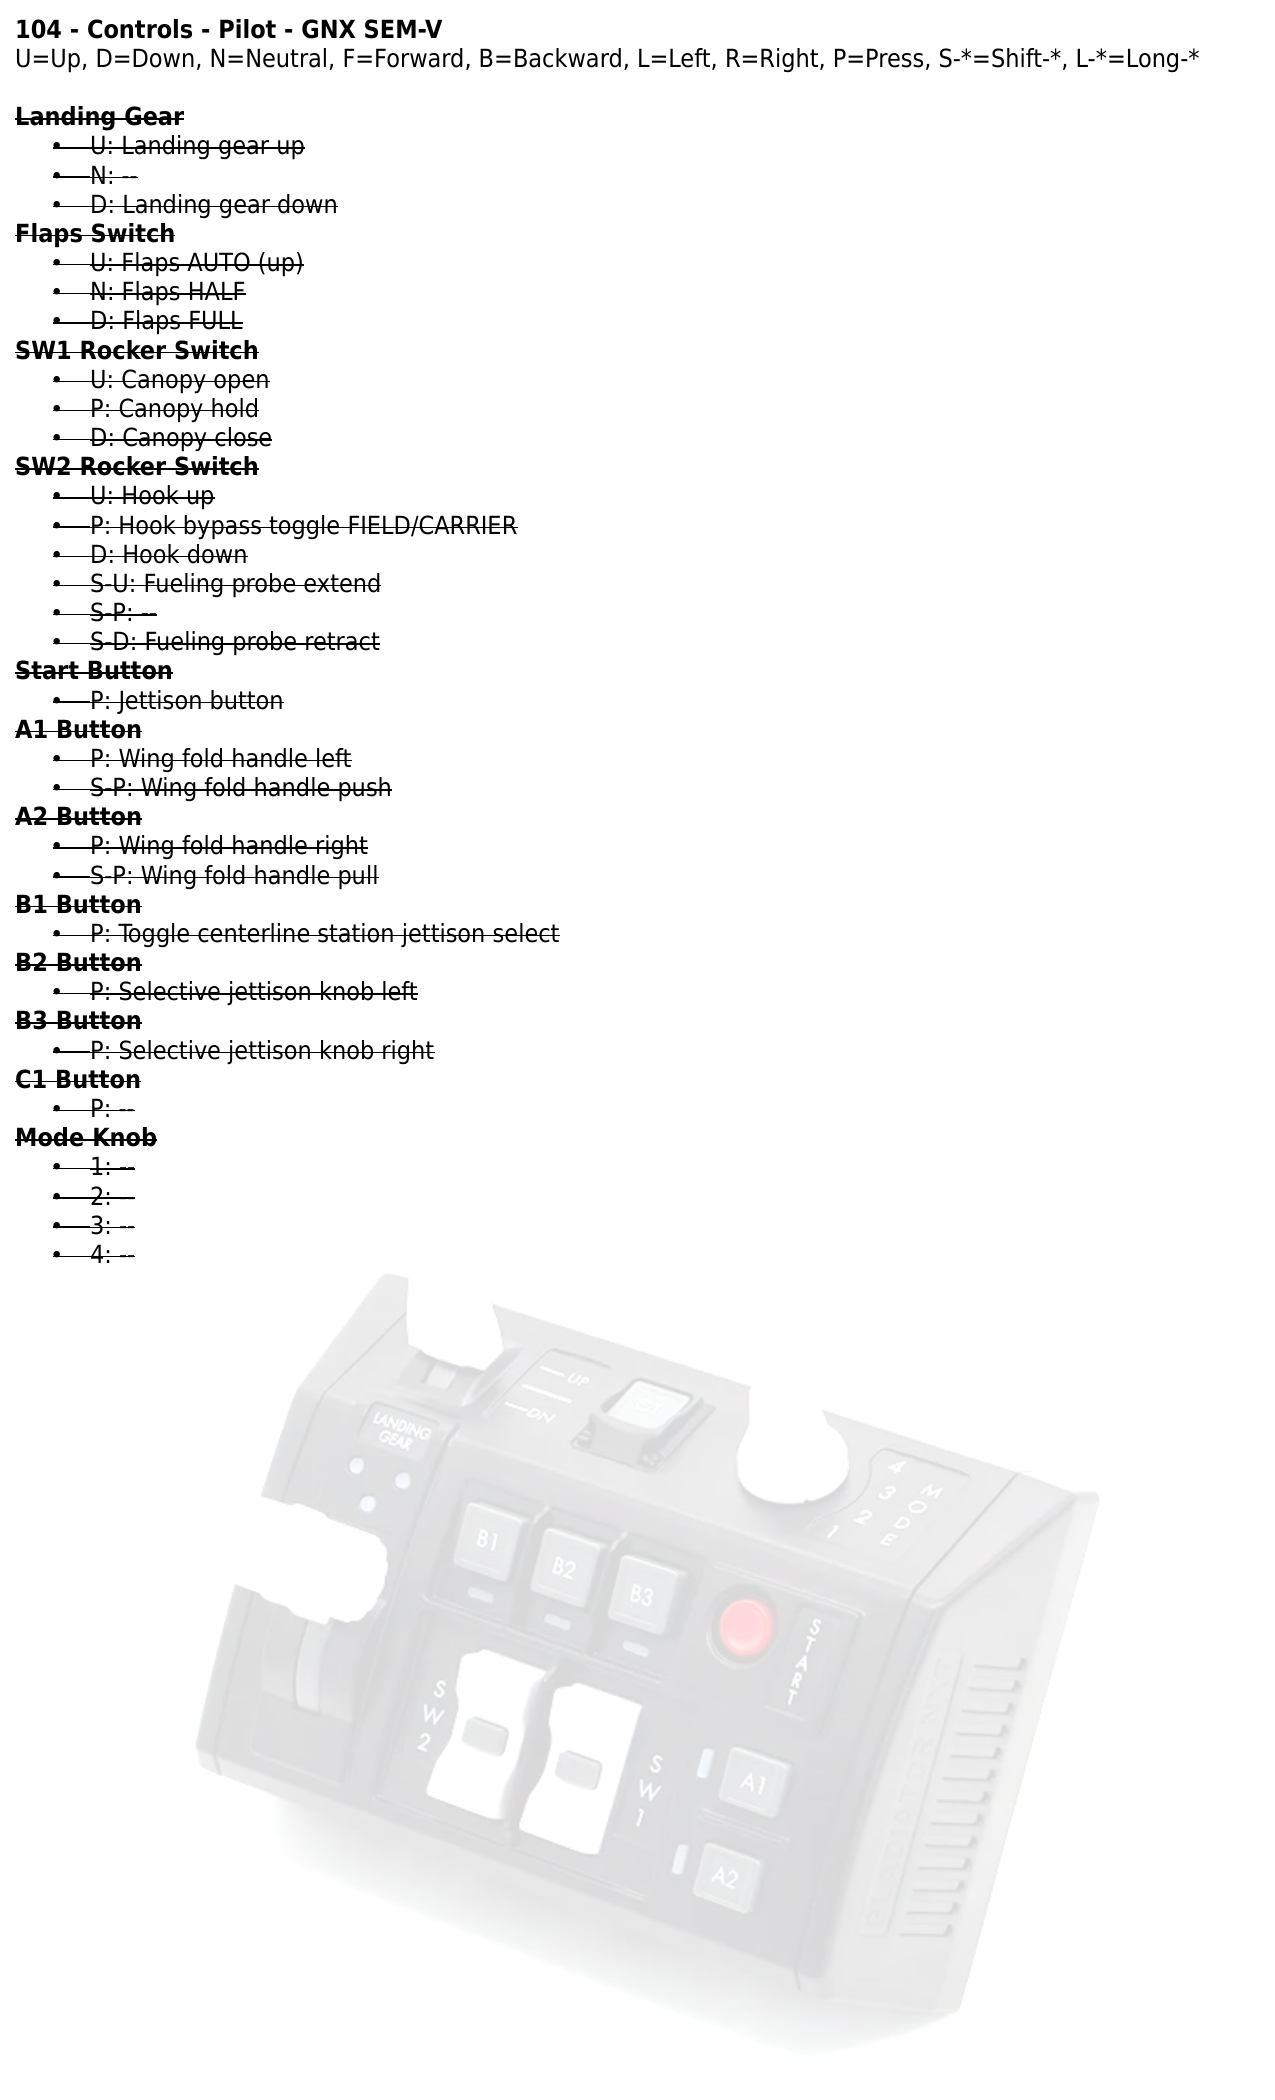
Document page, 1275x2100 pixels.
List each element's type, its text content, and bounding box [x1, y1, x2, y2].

list P: Wing fold handle left [52, 744, 1260, 773]
text U=Up, D=Down, N=Neutral, F=Forward, B=Backward, L=Left, R=Right, P=Press, S-*=Shift-*, L-*=Long-* [15, 44, 1260, 73]
list D: Canopy close [52, 423, 1260, 452]
list D: Flaps FULL [52, 307, 1260, 336]
list N: -- [52, 161, 1260, 190]
list P: Wing fold handle right [52, 832, 1260, 861]
list P: Jettison button [52, 686, 1260, 715]
list S-P: Wing fold handle pull [52, 861, 1260, 890]
list S-U: Fueling probe extend [52, 569, 1260, 598]
list D: Hook down [52, 540, 1260, 569]
list U: Canopy open [52, 365, 1260, 394]
list D: Landing gear down [52, 190, 1260, 219]
text A2 Button [15, 802, 1260, 832]
list 3: -- [52, 1211, 1260, 1240]
list 2: -- [52, 1182, 1260, 1211]
text SW1 Rocker Switch [15, 336, 1260, 365]
text Mode Knob [15, 1123, 1260, 1152]
list N: Flaps HALF [52, 277, 1260, 307]
text Landing Gear [15, 102, 1260, 132]
list U: Hook up [52, 482, 1260, 511]
text SW2 Rocker Switch [15, 452, 1260, 482]
list U: Flaps AUTO (up) [52, 248, 1260, 277]
list 4: -- [1168, 1240, 1260, 1269]
list P: -- [52, 1094, 1260, 1123]
list S-P: Wing fold handle push [52, 773, 1260, 802]
list P: Hook bypass toggle FIELD/CARRIER [52, 511, 1260, 540]
list P: Selective jettison knob right [52, 1036, 1260, 1065]
list P: Selective jettison knob left [52, 977, 1260, 1007]
text Start Button [15, 657, 1260, 686]
list P: Toggle centerline station jettison select [52, 919, 1260, 948]
text B1 Button [15, 890, 1260, 919]
text B2 Button [15, 948, 1260, 977]
list 1: -- [52, 1152, 1260, 1182]
text Flaps Switch [15, 219, 1260, 248]
text B3 Button [15, 1007, 1260, 1036]
list 4: -- [52, 1240, 107, 1256]
list 4: -- [52, 1257, 107, 1269]
text A1 Button [15, 715, 1260, 744]
list S-P: -- [52, 598, 1260, 627]
list U: Landing gear up [52, 132, 1260, 161]
list P: Canopy hold [52, 394, 1260, 423]
text 104 - Controls - Pilot - GNX SEM-V [15, 15, 1260, 44]
list S-D: Fueling probe retract [52, 627, 1260, 657]
text C1 Button [15, 1065, 1260, 1094]
